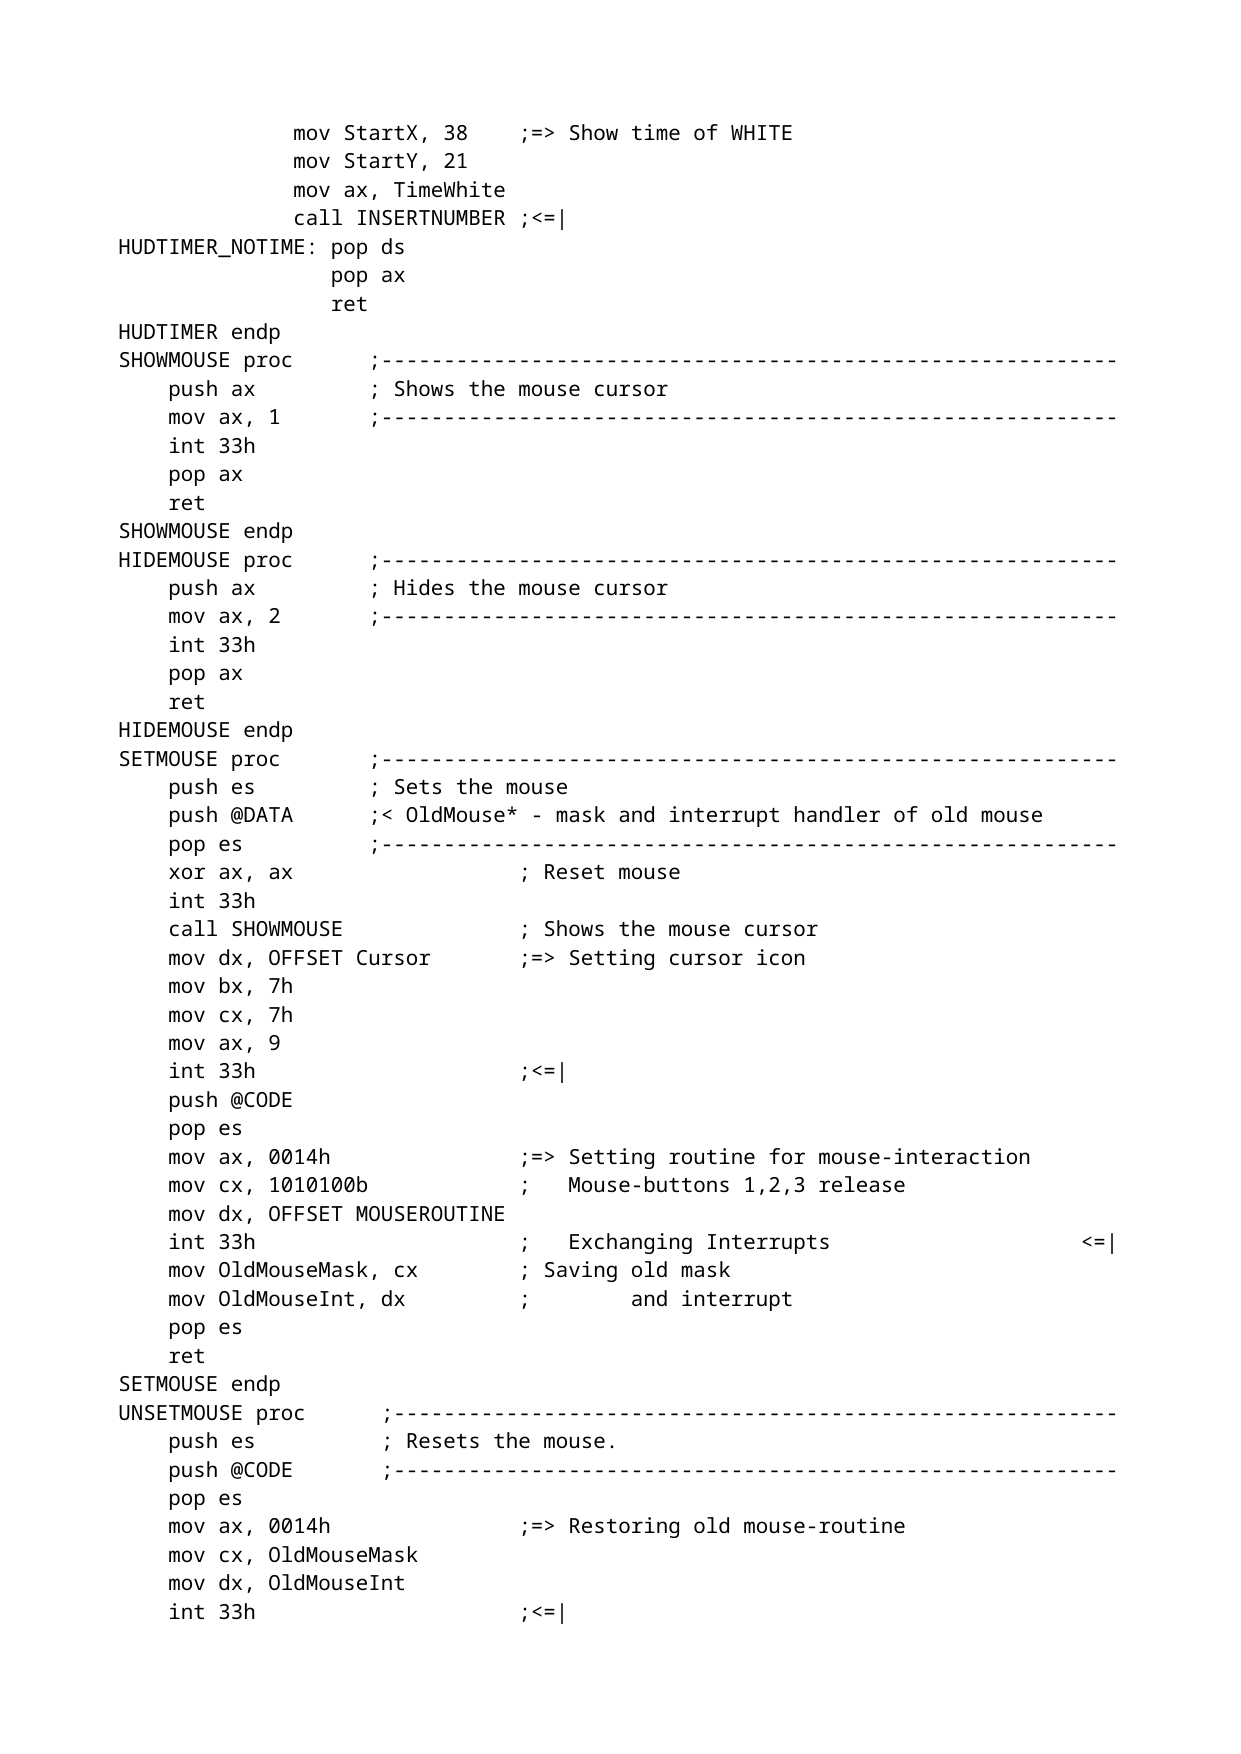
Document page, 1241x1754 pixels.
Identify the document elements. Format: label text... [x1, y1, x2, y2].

text UNSETMOUSE proc ;---------------------------------------------------------- [118, 1398, 1122, 1426]
text push ax ; Hides the mouse cursor [118, 573, 1122, 602]
text int 33h [118, 630, 1122, 658]
text HIDEMOUSE proc ;----------------------------------------------------------- [118, 545, 1122, 573]
text mov ax, 0014h ;=> Setting routine for mouse-interaction [118, 1142, 1122, 1170]
text mov cx, OldMouseMask [118, 1540, 1122, 1568]
text push @DATA ;< OldMouse* - mask and interrupt handler of old mouse [118, 801, 1122, 829]
text SHOWMOUSE proc ;----------------------------------------------------------- [118, 346, 1122, 374]
text mov OldMouseInt, dx ; and interrupt [118, 1284, 1122, 1312]
text ret [118, 1341, 1122, 1369]
text push es ; Resets the mouse. [118, 1426, 1122, 1455]
text push @CODE ;---------------------------------------------------------- [118, 1455, 1122, 1483]
text int 33h [118, 431, 1122, 459]
text call INSERTNUMBER ;<=| [118, 203, 1122, 232]
text HUDTIMER endp [118, 317, 1122, 346]
text pop es [118, 1312, 1122, 1341]
text int 33h ;<=| [118, 1597, 1122, 1625]
text mov dx, OldMouseInt [118, 1568, 1122, 1597]
text mov StartY, 21 [118, 147, 1122, 175]
text push ax ; Shows the mouse cursor [118, 374, 1122, 402]
text mov cx, 7h [118, 1000, 1122, 1028]
text SETMOUSE endp [118, 1369, 1122, 1398]
text mov ax, 0014h ;=> Restoring old mouse-routine [118, 1512, 1122, 1540]
text mov StartX, 38 ;=> Show time of WHITE [118, 118, 1122, 147]
text mov ax, 9 [118, 1028, 1122, 1057]
text pop es [118, 1483, 1122, 1512]
text push es ; Sets the mouse [118, 772, 1122, 801]
text mov ax, TimeWhite [118, 175, 1122, 203]
text call SHOWMOUSE ; Shows the mouse cursor [118, 914, 1122, 943]
text ret [118, 289, 1122, 317]
text pop ax [118, 260, 1122, 289]
text pop ax [118, 459, 1122, 488]
text SETMOUSE proc ;----------------------------------------------------------- [118, 744, 1122, 772]
text HIDEMOUSE endp [118, 715, 1122, 744]
text ret [118, 488, 1122, 516]
text mov ax, 2 ;----------------------------------------------------------- [118, 602, 1122, 630]
text int 33h ; Exchanging Interrupts <=| [118, 1227, 1122, 1256]
text pop ax [118, 658, 1122, 687]
text mov cx, 1010100b ; Mouse-buttons 1,2,3 release [118, 1170, 1122, 1199]
text ret [118, 687, 1122, 715]
text pop es ;----------------------------------------------------------- [118, 829, 1122, 857]
text mov ax, 1 ;----------------------------------------------------------- [118, 402, 1122, 431]
text int 33h ;<=| [118, 1057, 1122, 1085]
text xor ax, ax ; Reset mouse [118, 857, 1122, 886]
text mov dx, OFFSET Cursor ;=> Setting cursor icon [118, 943, 1122, 971]
text int 33h [118, 886, 1122, 914]
text push @CODE [118, 1085, 1122, 1113]
text SHOWMOUSE endp [118, 516, 1122, 545]
text mov bx, 7h [118, 971, 1122, 1000]
text mov dx, OFFSET MOUSEROUTINE [118, 1199, 1122, 1227]
text HUDTIMER_NOTIME: pop ds [118, 232, 1122, 260]
text pop es [118, 1113, 1122, 1142]
text mov OldMouseMask, cx ; Saving old mask [118, 1256, 1122, 1284]
